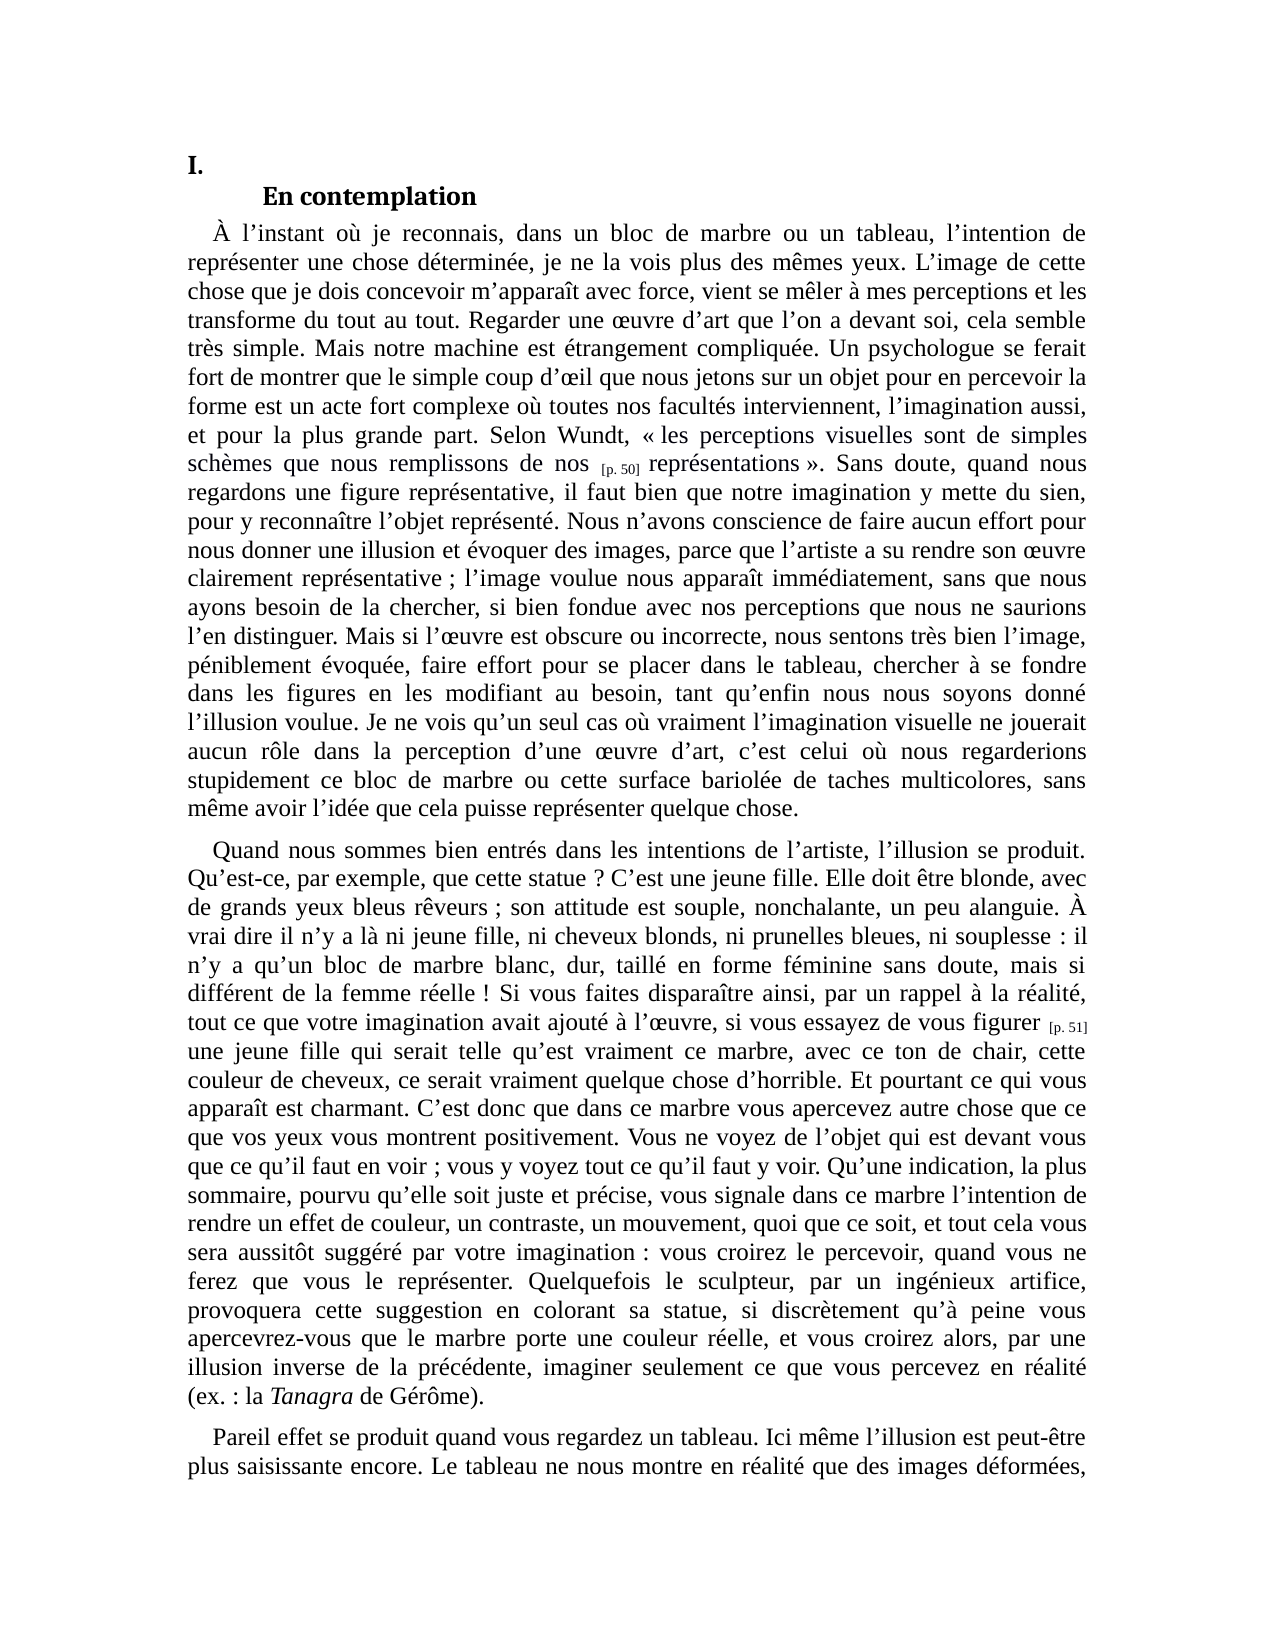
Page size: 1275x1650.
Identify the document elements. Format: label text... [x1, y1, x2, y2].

text À l’instant où je reconnais, dans un bloc de marbre ou un tableau, l’intention de représenter une chose déterminée, je ne la vois plus des mêmes yeux. L’image de cette chose que je dois concevoir m’apparaît avec force, vient se mêler à mes perceptions et les transforme du tout au tout. Regarder une œuvre d’art que l’on a devant soi, cela semble très simple. Mais notre machine est étrangement compliquée. Un psychologue se ferait fort de montrer que le simple coup d’œil que nous jetons sur un objet pour en percevoir la forme est un acte fort complexe où toutes nos facultés interviennent, l’imagination aussi, et pour la plus grande part. Selon Wundt, « les perceptions visuelles sont de simples schèmes que nous remplissons de nos [p. 50] représentations ». Sans doute, quand nous regardons une figure représentative, il faut bien que notre imagination y mette du sien, pour y reconnaître l’objet représenté. Nous n’avons conscience de faire aucun effort pour nous donner une illusion et évoquer des images, parce que l’artiste a su rendre son œuvre clairement représentative ; l’image voulue nous apparaît immédiatement, sans que nous ayons besoin de la chercher, si bien fondue avec nos perceptions que nous ne saurions l’en distinguer. Mais si l’œuvre est obscure ou incorrecte, nous sentons très bien l’image, péniblement évoquée, faire effort pour se placer dans le tableau, chercher à se fondre dans les figures en les modifiant au besoin, tant qu’enfin nous nous soyons donné l’illusion voulue. Je ne vois qu’un seul cas où vraiment l’imagination visuelle ne jouerait aucun rôle dans la perception d’une œuvre d’art, c’est celui où nous regarderions stupidement ce bloc de marbre ou cette surface bariolée de taches multicolores, sans même avoir l’idée que cela puisse représenter quelque chose. [187, 218, 1087, 822]
text Pareil effet se produit quand vous regardez un tableau. Ici même l’illusion est peut-être plus saisissante encore. Le tableau ne nous montre en réalité que des images déformées, [187, 1422, 1087, 1480]
subtitle I. En contemplation [187, 150, 1087, 212]
text Quand nous sommes bien entrés dans les intentions de l’artiste, l’illusion se produit. Qu’est-ce, par exemple, que cette statue ? C’est une jeune fille. Elle doit être blonde, avec de grands yeux bleus rêveurs ; son attitude est souple, nonchalante, un peu alanguie. À vrai dire il n’y a là ni jeune fille, ni cheveux blonds, ni prunelles bleues, ni souplesse : il n’y a qu’un bloc de marbre blanc, dur, taillé en forme féminine sans doute, mais si différent de la femme réelle ! Si vous faites disparaître ainsi, par un rappel à la réalité, tout ce que votre imagination avait ajouté à l’œuvre, si vous essayez de vous figurer [p. 51] une jeune fille qui serait telle qu’est vraiment ce marbre, avec ce ton de chair, cette couleur de cheveux, ce serait vraiment quelque chose d’horrible. Et pourtant ce qui vous apparaît est charmant. C’est donc que dans ce marbre vous apercevez autre chose que ce que vos yeux vous montrent positivement. Vous ne voyez de l’objet qui est devant vous que ce qu’il faut en voir ; vous y voyez tout ce qu’il faut y voir. Qu’une indication, la plus sommaire, pourvu qu’elle soit juste et précise, vous signale dans ce marbre l’intention de rendre un effet de couleur, un contraste, un mouvement, quoi que ce soit, et tout cela vous sera aussitôt suggéré par votre imagination : vous croirez le percevoir, quand vous ne ferez que vous le représenter. Quelquefois le sculpteur, par un ingénieux artifice, provoquera cette suggestion en colorant sa statue, si discrètement qu’à peine vous apercevrez-vous que le marbre porte une couleur réelle, et vous croirez alors, par une illusion inverse de la précédente, imaginer seulement ce que vous percevez en réalité (ex. : la Tanagra de Gérôme). [187, 835, 1087, 1410]
